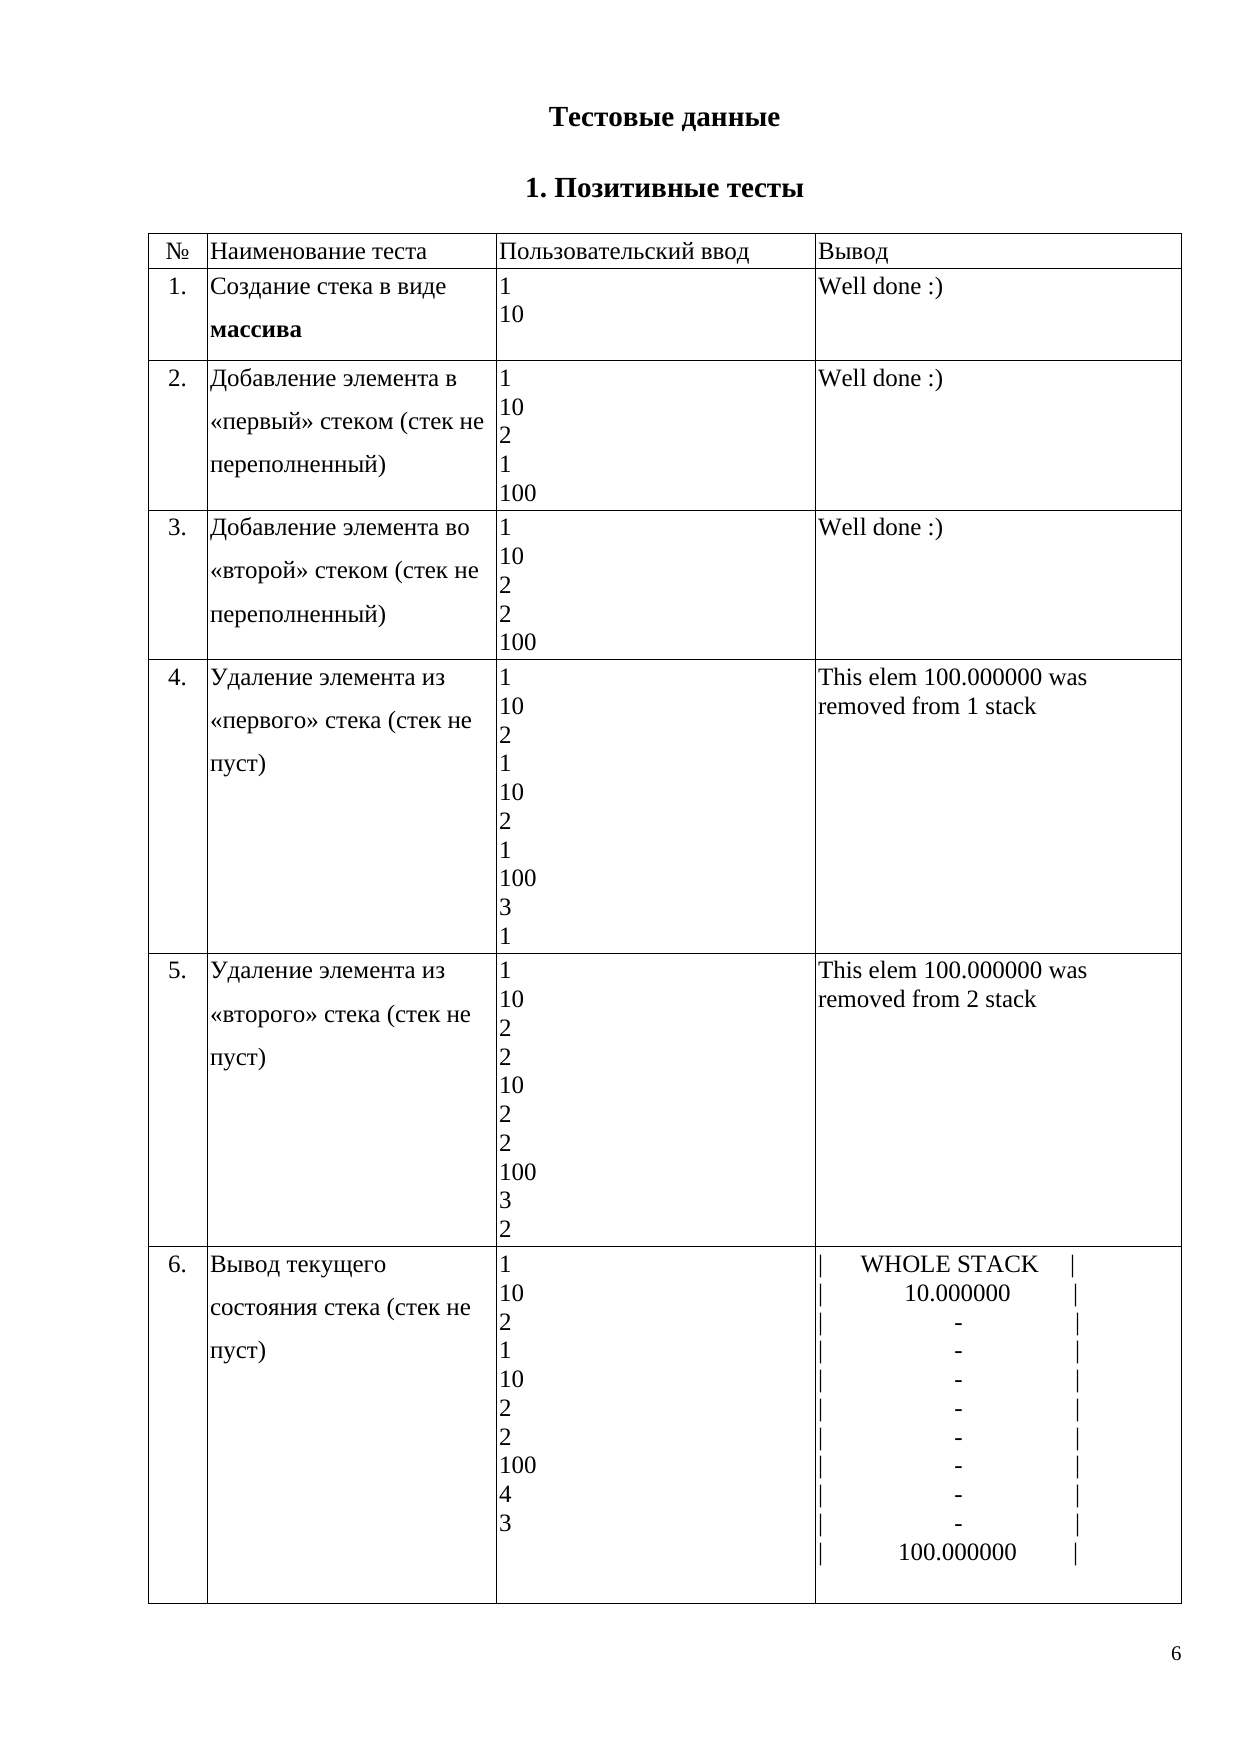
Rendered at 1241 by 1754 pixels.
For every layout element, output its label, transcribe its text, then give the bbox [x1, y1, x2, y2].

table_cell 1 10 2 1 10 2 2 100 4 3 [497, 1247, 815, 1603]
table_cell 1. [149, 269, 207, 360]
table_cell 1 10 2 2 100 [497, 511, 815, 659]
table_cell 4. [149, 660, 207, 953]
table_header Наименование теста [208, 234, 496, 268]
table_cell 5. [149, 954, 207, 1246]
table_cell This elem 100.000000 was removed from 2 stack [816, 954, 1181, 1246]
table_cell Well done :) [816, 361, 1181, 509]
table_cell 1 10 2 1 10 2 1 100 3 1 [497, 660, 815, 953]
table_cell Вывод текущего состояния стека (стек не пуст) [208, 1247, 496, 1603]
table_cell 1 10 2 1 100 [497, 361, 815, 509]
table_cell Создание стека в виде массива [208, 269, 496, 360]
table_cell 1 10 2 2 10 2 2 100 3 2 [497, 954, 815, 1246]
table_cell Добавление элемента в «первый» стеком (стек не переполненный) [208, 361, 496, 509]
table_header № [149, 234, 207, 268]
table_cell This elem 100.000000 was removed from 1 stack [816, 660, 1181, 953]
table_cell Well done :) [816, 269, 1181, 360]
table_cell 1 10 [497, 269, 815, 360]
table_cell Well done :) [816, 511, 1181, 659]
table_cell 3. [149, 511, 207, 659]
table_cell Удаление элемента из «второго» стека (стек не пуст) [208, 954, 496, 1246]
table_cell | WHOLE STACK | | 10.000000 | | - | | - | | - | | - | | - | | - | | - | | - | | 100.000000 | [816, 1247, 1181, 1603]
table_header Вывод [816, 234, 1181, 268]
subtitle Тестовые данные [148, 99, 1181, 133]
table_cell 6. [149, 1247, 207, 1603]
table_header Пользовательский ввод [497, 234, 815, 268]
table_cell Удаление элемента из «первого» стека (стек не пуст) [208, 660, 496, 953]
subtitle 1. Позитивные тесты [148, 170, 1181, 204]
table_cell 2. [149, 361, 207, 509]
table_cell Добавление элемента во «второй» стеком (стек не переполненный) [208, 511, 496, 659]
